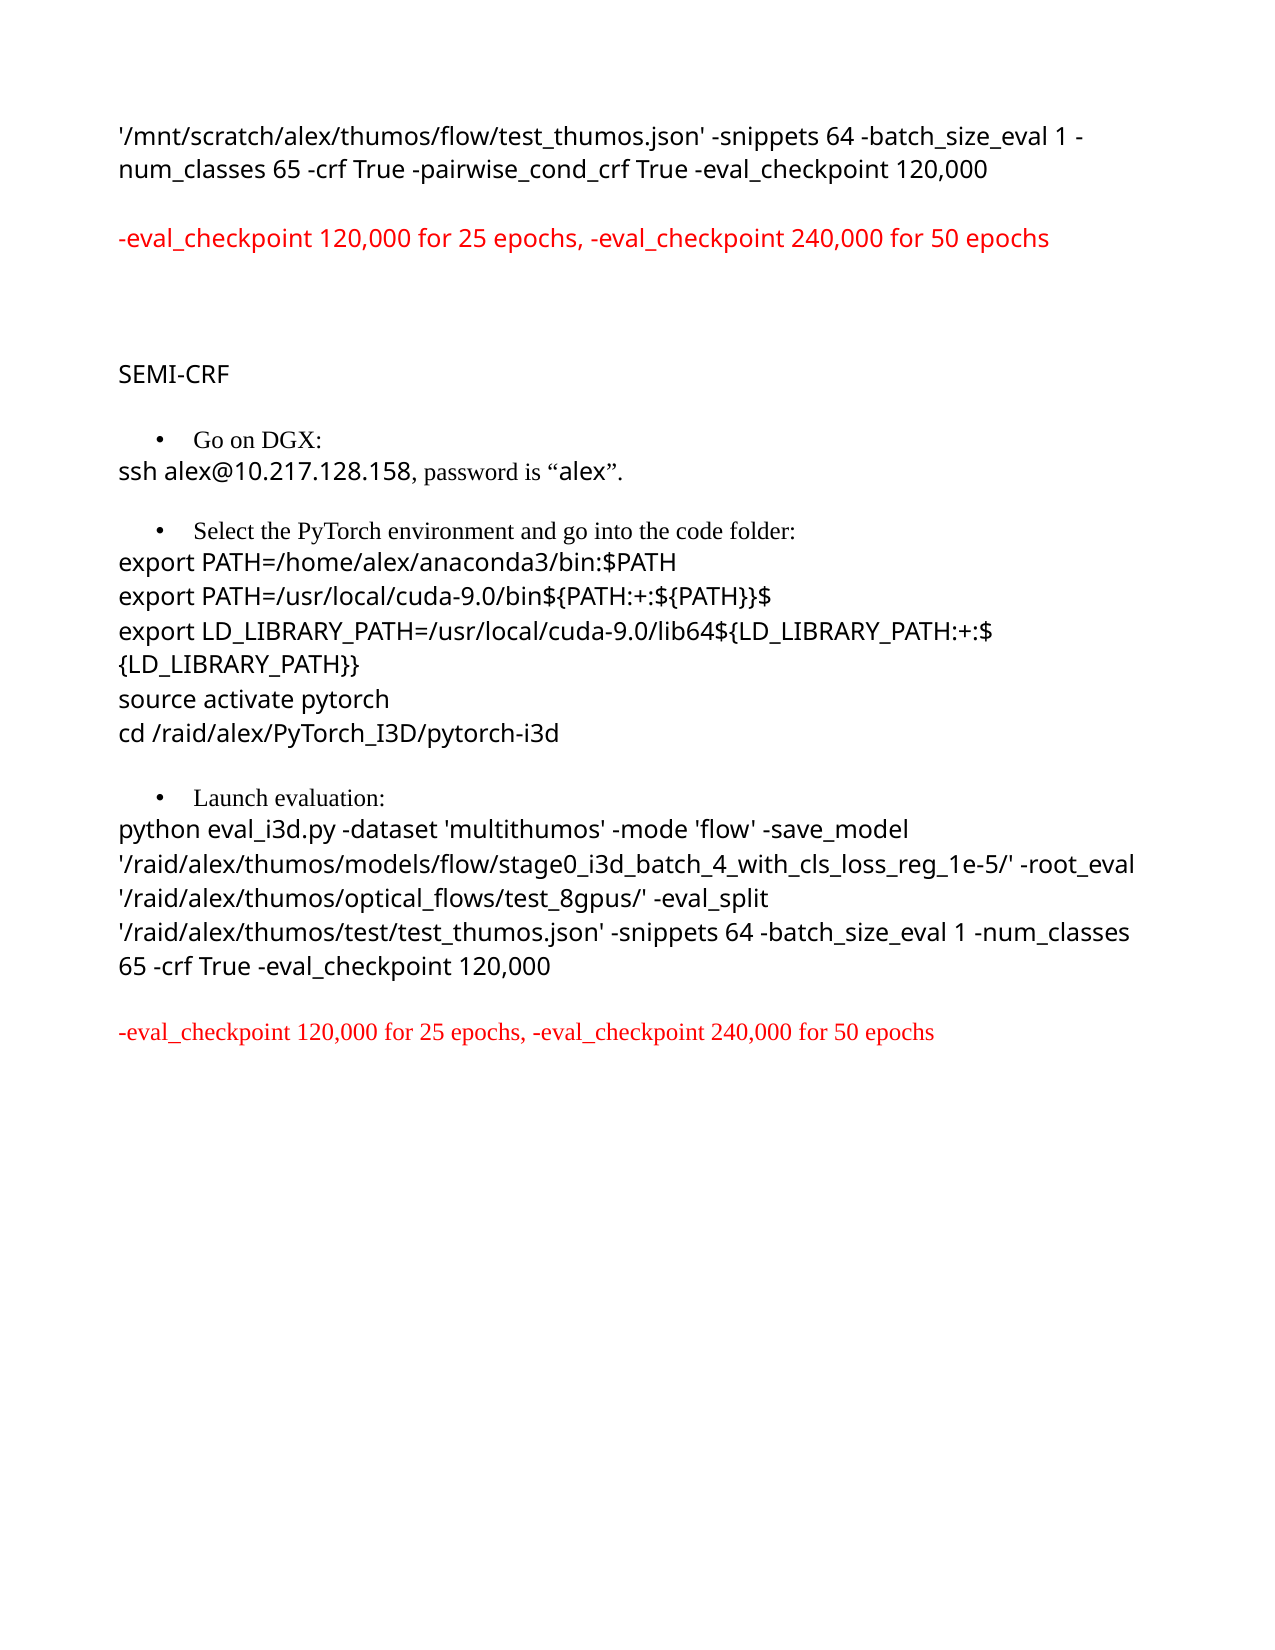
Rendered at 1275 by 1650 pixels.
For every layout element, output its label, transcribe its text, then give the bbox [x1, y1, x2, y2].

text export LD_LIBRARY_PATH=/usr/local/cuda-9.0/lib64${LD_LIBRARY_PATH:+:${LD_LIBRARY_PATH}} [118, 613, 1157, 681]
text source activate pytorch [118, 681, 1157, 715]
text python eval_i3d.py -dataset 'multithumos' -mode 'flow' -save_model '/raid/alex/thumos/models/flow/stage0_i3d_batch_4_with_cls_loss_reg_1e-5/' -root_eval '/raid/alex/thumos/optical_flows/test_8gpus/' -eval_split '/raid/alex/thumos/test/test_thumos.json' -snippets 64 -batch_size_eval 1 -num_classes 65 -crf True -eval_checkpoint 120,000 [118, 812, 1157, 982]
text -eval_checkpoint 120,000 for 25 epochs, -eval_checkpoint 240,000 for 50 epochs [118, 220, 1157, 254]
list Launch evaluation: [156, 783, 1157, 812]
text cd /raid/alex/PyTorch_I3D/pytorch-i3d [118, 715, 1157, 749]
text '/mnt/scratch/alex/thumos/flow/test_thumos.json' -snippets 64 -batch_size_eval 1 -num_classes 65 -crf True -pairwise_cond_crf True -eval_checkpoint 120,000 [118, 118, 1157, 186]
text export PATH=/home/alex/anaconda3/bin:$PATH [118, 545, 1157, 579]
list Go on DGX: [156, 425, 1157, 453]
text ssh alex@10.217.128.158, password is “alex”. [118, 453, 1157, 487]
text export PATH=/usr/local/cuda-9.0/bin${PATH:+:${PATH}}$ [118, 579, 1157, 613]
text SEMI-CRF [118, 357, 1157, 391]
text -eval_checkpoint 120,000 for 25 epochs, -eval_checkpoint 240,000 for 50 epochs [118, 1017, 1157, 1045]
list Select the PyTorch environment and go into the code folder: [156, 516, 1157, 545]
